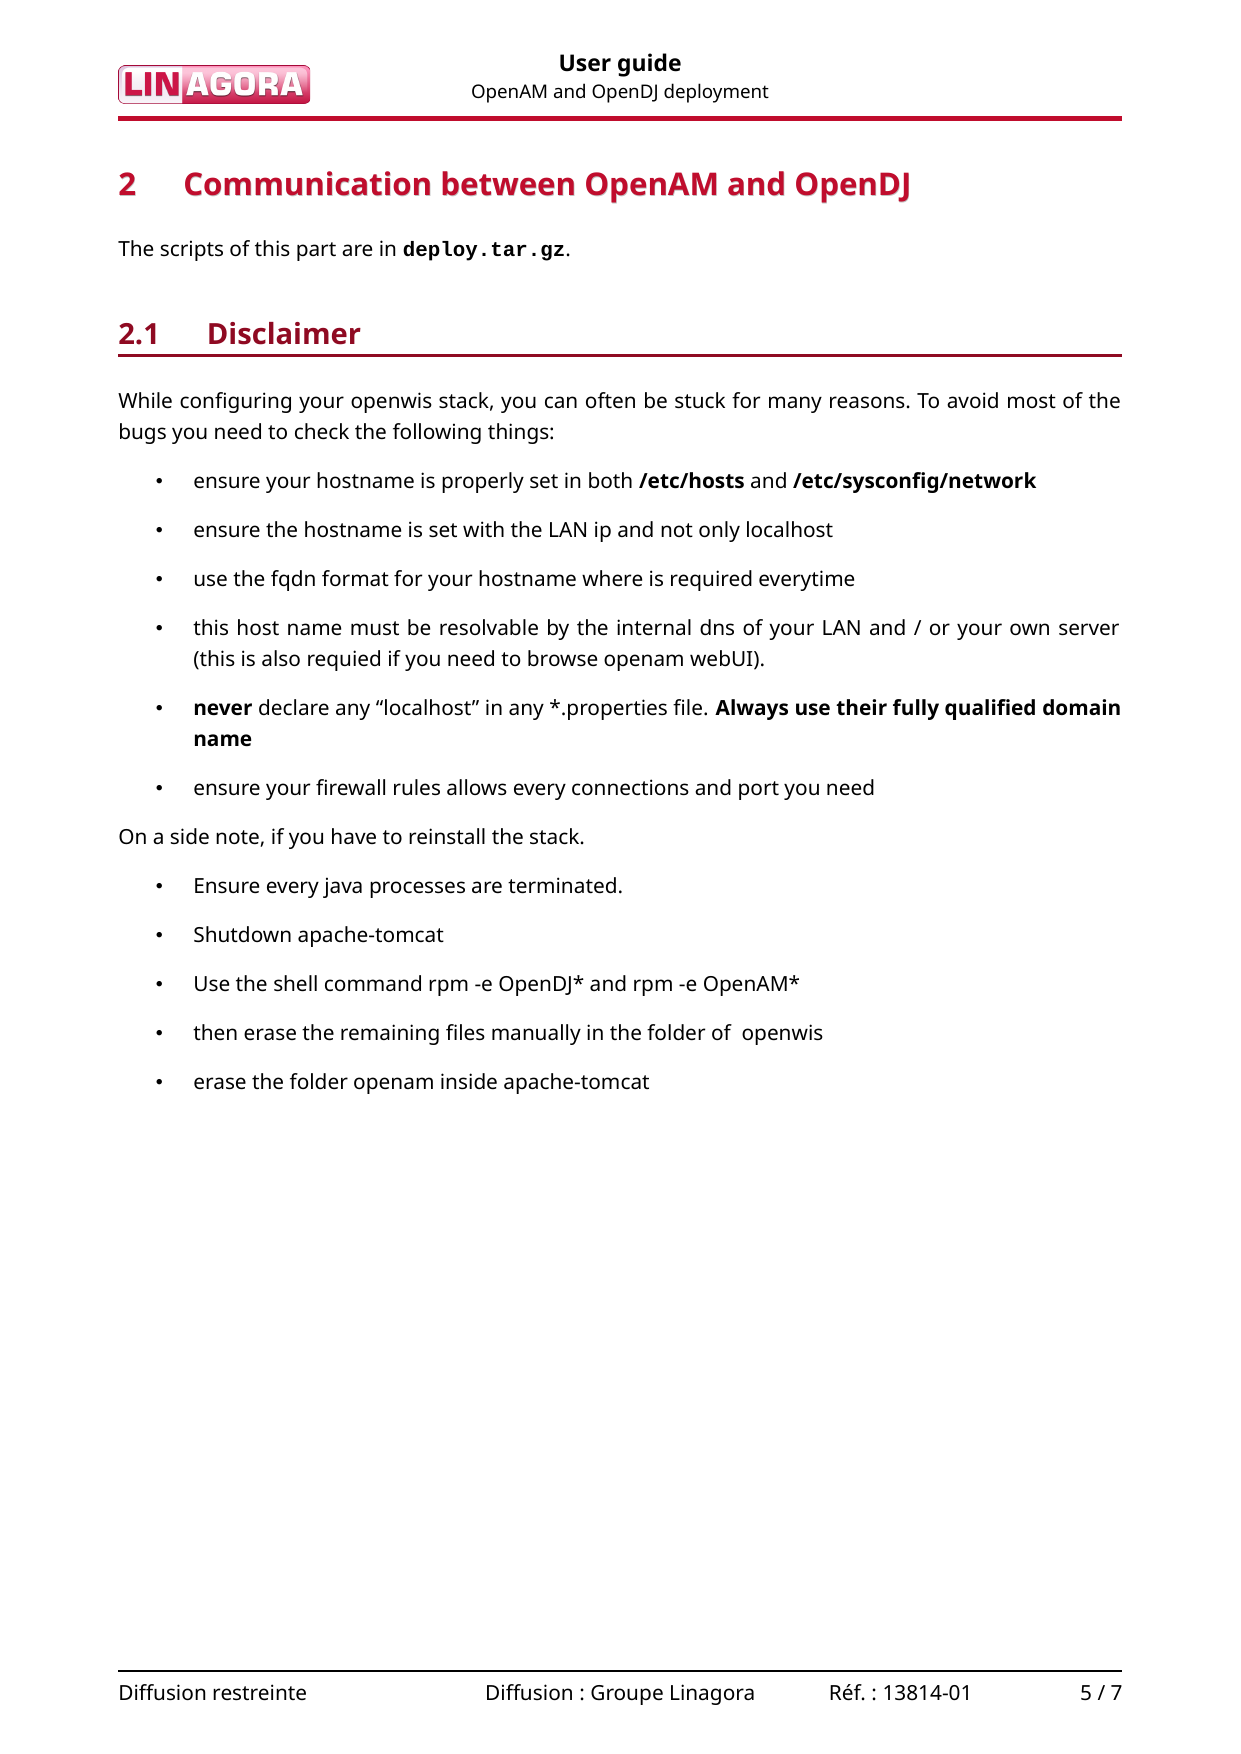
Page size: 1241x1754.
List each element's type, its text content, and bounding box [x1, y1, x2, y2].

list ensure your firewall rules allows every connections and port you need [156, 773, 1122, 802]
list ensure the hostname is set with the LAN ip and not only localhost [156, 515, 1122, 544]
list never declare any “localhost” in any *.properties file. Always use their fully qualified domain name [156, 693, 1122, 753]
picture [118, 65, 311, 104]
list use the fqdn format for your hostname where is required everytime [156, 564, 1122, 593]
list ensure your hostname is properly set in both /etc/hosts and /etc/sysconfig/network [156, 466, 1122, 495]
list then erase the remaining files manually in the folder of openwis [156, 1018, 1122, 1047]
text On a side note, if you have to reinstall the stack. [118, 822, 1122, 851]
list Shutdown apache-tomcat [156, 920, 1122, 949]
list this host name must be resolvable by the internal dns of your LAN and / or your own server (this is also requied if you need to browse openam webUI). [156, 613, 1122, 673]
subtitle Disclaimer [118, 313, 1122, 354]
list erase the folder openam inside apache-tomcat [156, 1067, 1122, 1096]
text The scripts of this part are in deploy.tar.gz. [118, 234, 1122, 263]
text While configuring your openwis stack, you can often be stuck for many reasons. To avoid most of the bugs you need to check the following things: [118, 386, 1122, 446]
subtitle Communication between OpenAM and OpenDJ [118, 162, 1122, 205]
list Use the shell command rpm -e OpenDJ* and rpm -e OpenAM* [156, 969, 1122, 998]
list Ensure every java processes are terminated. [156, 871, 1122, 900]
